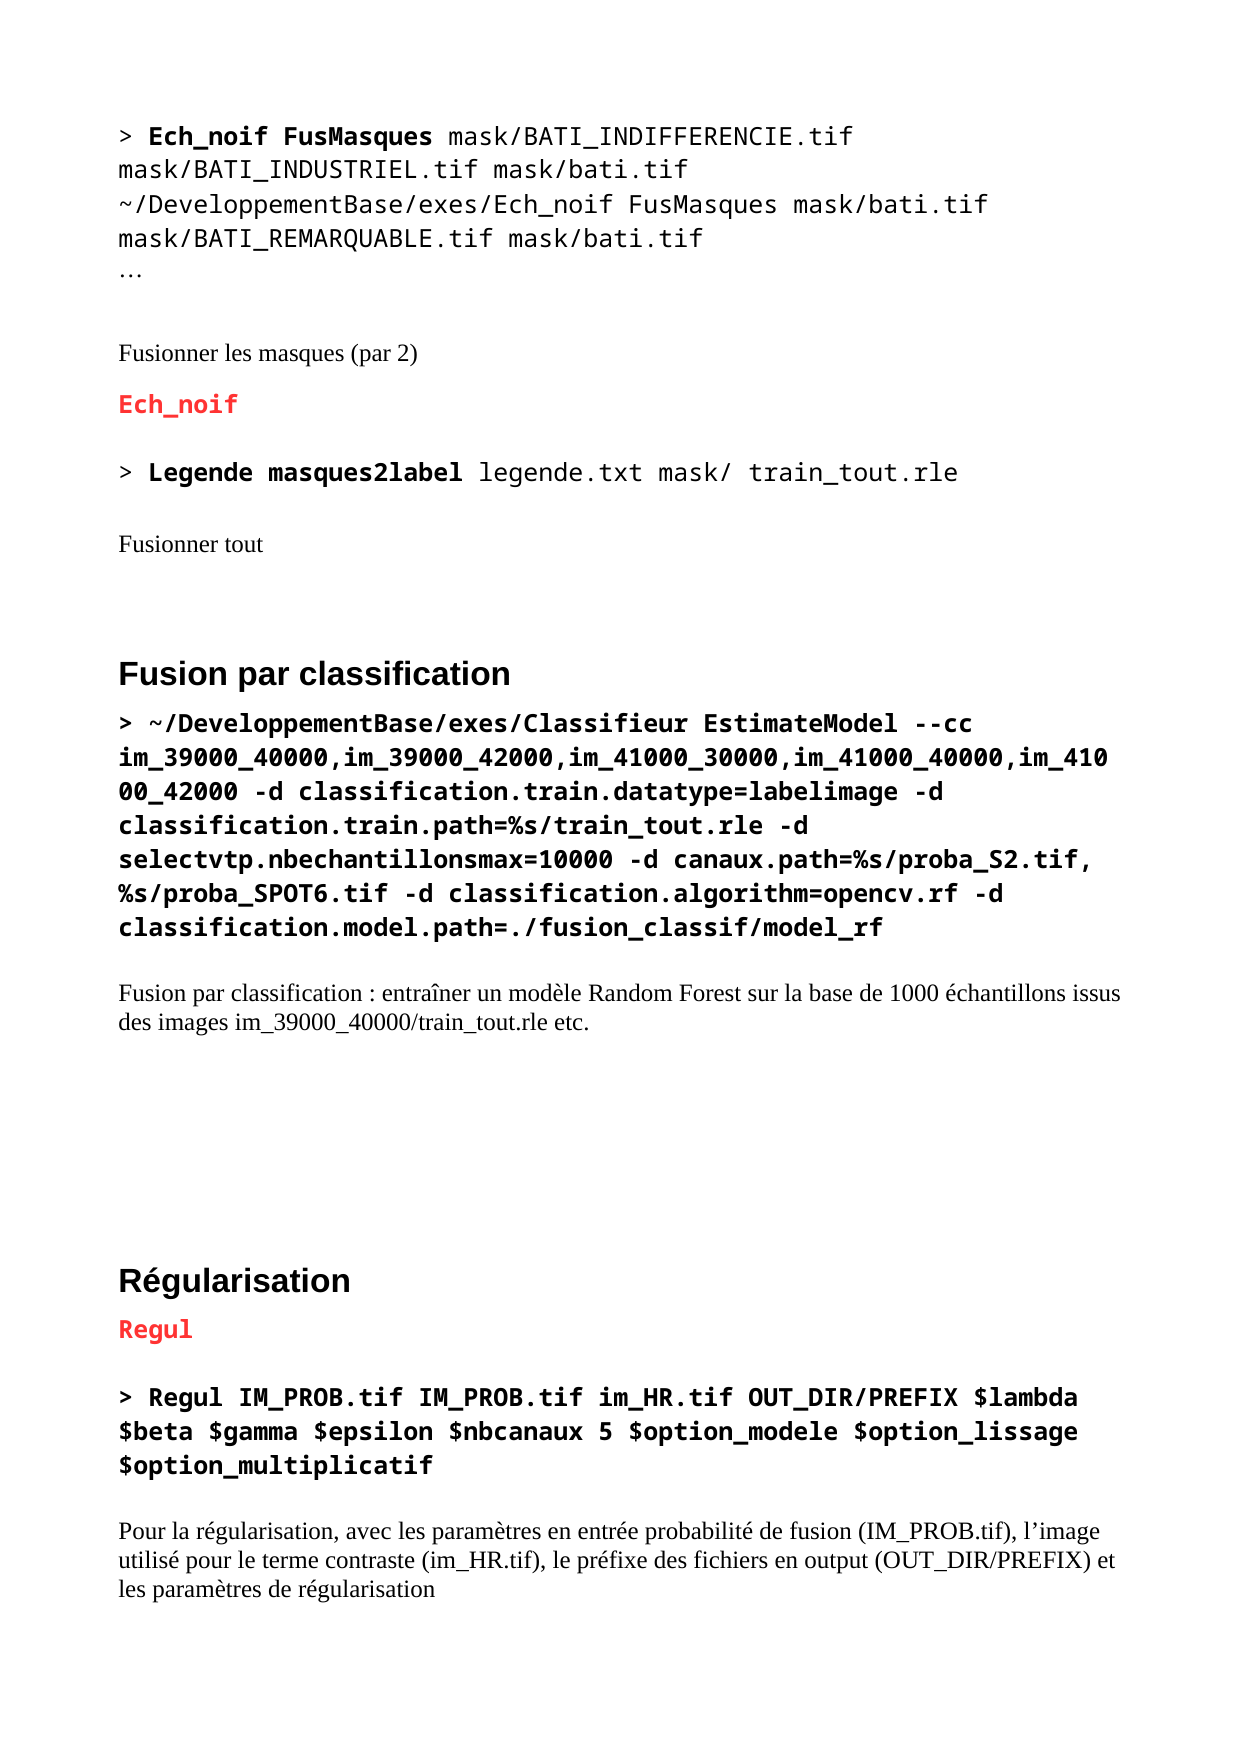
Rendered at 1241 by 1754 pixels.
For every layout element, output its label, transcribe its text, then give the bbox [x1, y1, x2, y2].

text > ~/DeveloppementBase/exes/Classifieur EstimateModel --cc im_39000_40000,im_39000_42000,im_41000_30000,im_41000_40000,im_41000_42000 -d classification.train.datatype=labelimage -d classification.train.path=%s/train_tout.rle -d selectvtp.nbechantillonsmax=10000 -d canaux.path=%s/proba_S2.tif,%s/proba_SPOT6.tif -d classification.algorithm=opencv.rf -d classification.model.path=./fusion_classif/model_rf [118, 705, 1122, 944]
text > Ech_noif FusMasques mask/BATI_INDIFFERENCIE.tif mask/BATI_INDUSTRIEL.tif mask/bati.tif [118, 118, 1122, 186]
text … [118, 254, 1122, 283]
text Regul [118, 1312, 1122, 1346]
text Pour la régularisation, avec les paramètres en entrée probabilité de fusion (IM_PROB.tif), l’image utilisé pour le terme contraste (im_HR.tif), le préfixe des fichiers en output (OUT_DIR/PREFIX) et les paramètres de régularisation [118, 1516, 1122, 1602]
text Ech_noif [118, 387, 1122, 421]
text Fusion par classification : entraîner un modèle Random Forest sur la base de 1000 échantillons issus des images im_39000_40000/train_tout.rle etc. [118, 978, 1122, 1035]
text Fusionner les masques (par 2) [118, 303, 1122, 367]
text ~/DeveloppementBase/exes/Ech_noif FusMasques mask/bati.tif mask/BATI_REMARQUABLE.tif mask/bati.tif [118, 186, 1122, 254]
subtitle Régularisation [118, 1261, 1122, 1299]
text > Regul IM_PROB.tif IM_PROB.tif im_HR.tif OUT_DIR/PREFIX $lambda $beta $gamma $epsilon $nbcanaux 5 $option_modele $option_lissage $option_multiplicatif [118, 1380, 1122, 1482]
subtitle Fusion par classification [118, 654, 1122, 693]
text > Legende masques2label legende.txt mask/ train_tout.rle [118, 455, 1122, 489]
text Fusionner tout [118, 489, 1122, 558]
